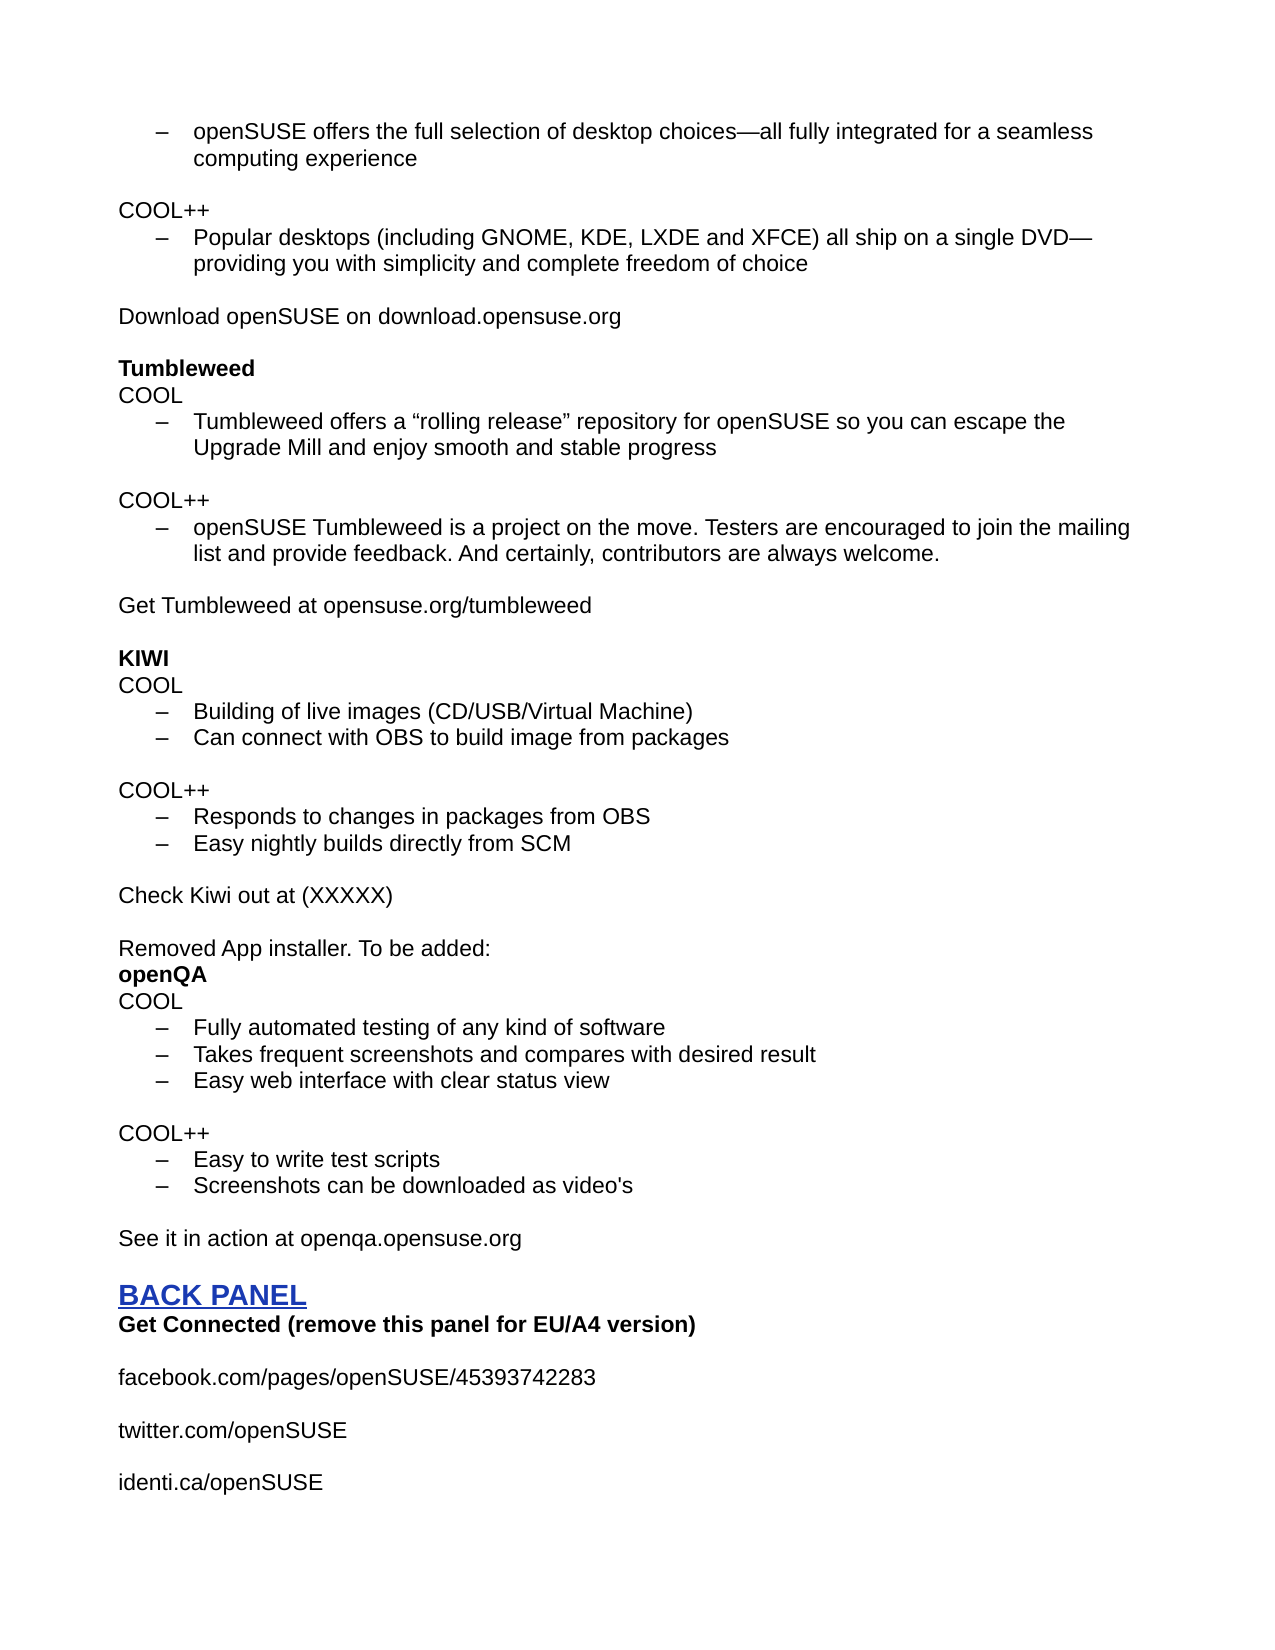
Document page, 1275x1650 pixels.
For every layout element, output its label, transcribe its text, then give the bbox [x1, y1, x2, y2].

list Takes frequent screenshots and compares with desired result [156, 1041, 1157, 1067]
list Can connect with OBS to build image from packages [156, 724, 1157, 751]
list openSUSE offers the full selection of desktop choices—all fully integrated for a seamless computing experience [156, 118, 1157, 171]
text Get Tumbleweed at opensuse.org/tumbleweed [118, 592, 1157, 619]
text COOL++ [118, 487, 1157, 513]
list Popular desktops (including GNOME, KDE, LXDE and XFCE) all ship on a single DVD—providing you with simplicity and complete freedom of choice [156, 223, 1157, 276]
text Removed App installer. To be added: [118, 935, 1157, 961]
list Easy web interface with clear status view [156, 1067, 1157, 1093]
text COOL++ [118, 1119, 1157, 1146]
text COOL++ [118, 777, 1157, 803]
text openQA [118, 961, 1157, 988]
text Get Connected (remove this panel for EU/A4 version) [118, 1311, 1157, 1338]
text facebook.com/pages/openSUSE/45393742283 [118, 1364, 1157, 1390]
list openSUSE Tumbleweed is a project on the move. Testers are encouraged to join the mailing list and provide feedback. And certainly, contributors are always welcome. [156, 513, 1157, 566]
text KIWI [118, 645, 1157, 672]
list Fully automated testing of any kind of software [156, 1014, 1157, 1041]
list Easy nightly builds directly from SCM [156, 830, 1157, 856]
list Tumbleweed offers a “rolling release” repository for openSUSE so you can escape the Upgrade Mill and enjoy smooth and stable progress [156, 408, 1157, 461]
text Check Kiwi out at (XXXXX) [118, 882, 1157, 909]
list Easy to write test scripts [156, 1146, 1157, 1172]
text Download openSUSE on download.opensuse.org [118, 303, 1157, 329]
text COOL [118, 988, 1157, 1014]
text BACK PANEL [118, 1278, 1157, 1311]
text Tumbleweed [118, 355, 1157, 382]
text COOL [118, 672, 1157, 698]
text twitter.com/openSUSE [118, 1417, 1157, 1443]
text COOL [118, 382, 1157, 408]
list Responds to changes in packages from OBS [156, 803, 1157, 830]
list Building of live images (CD/USB/Virtual Machine) [156, 698, 1157, 724]
text identi.ca/openSUSE [118, 1469, 1157, 1496]
text COOL++ [118, 197, 1157, 223]
list Screenshots can be downloaded as video's [156, 1172, 1157, 1199]
text See it in action at openqa.opensuse.org [118, 1225, 1157, 1251]
